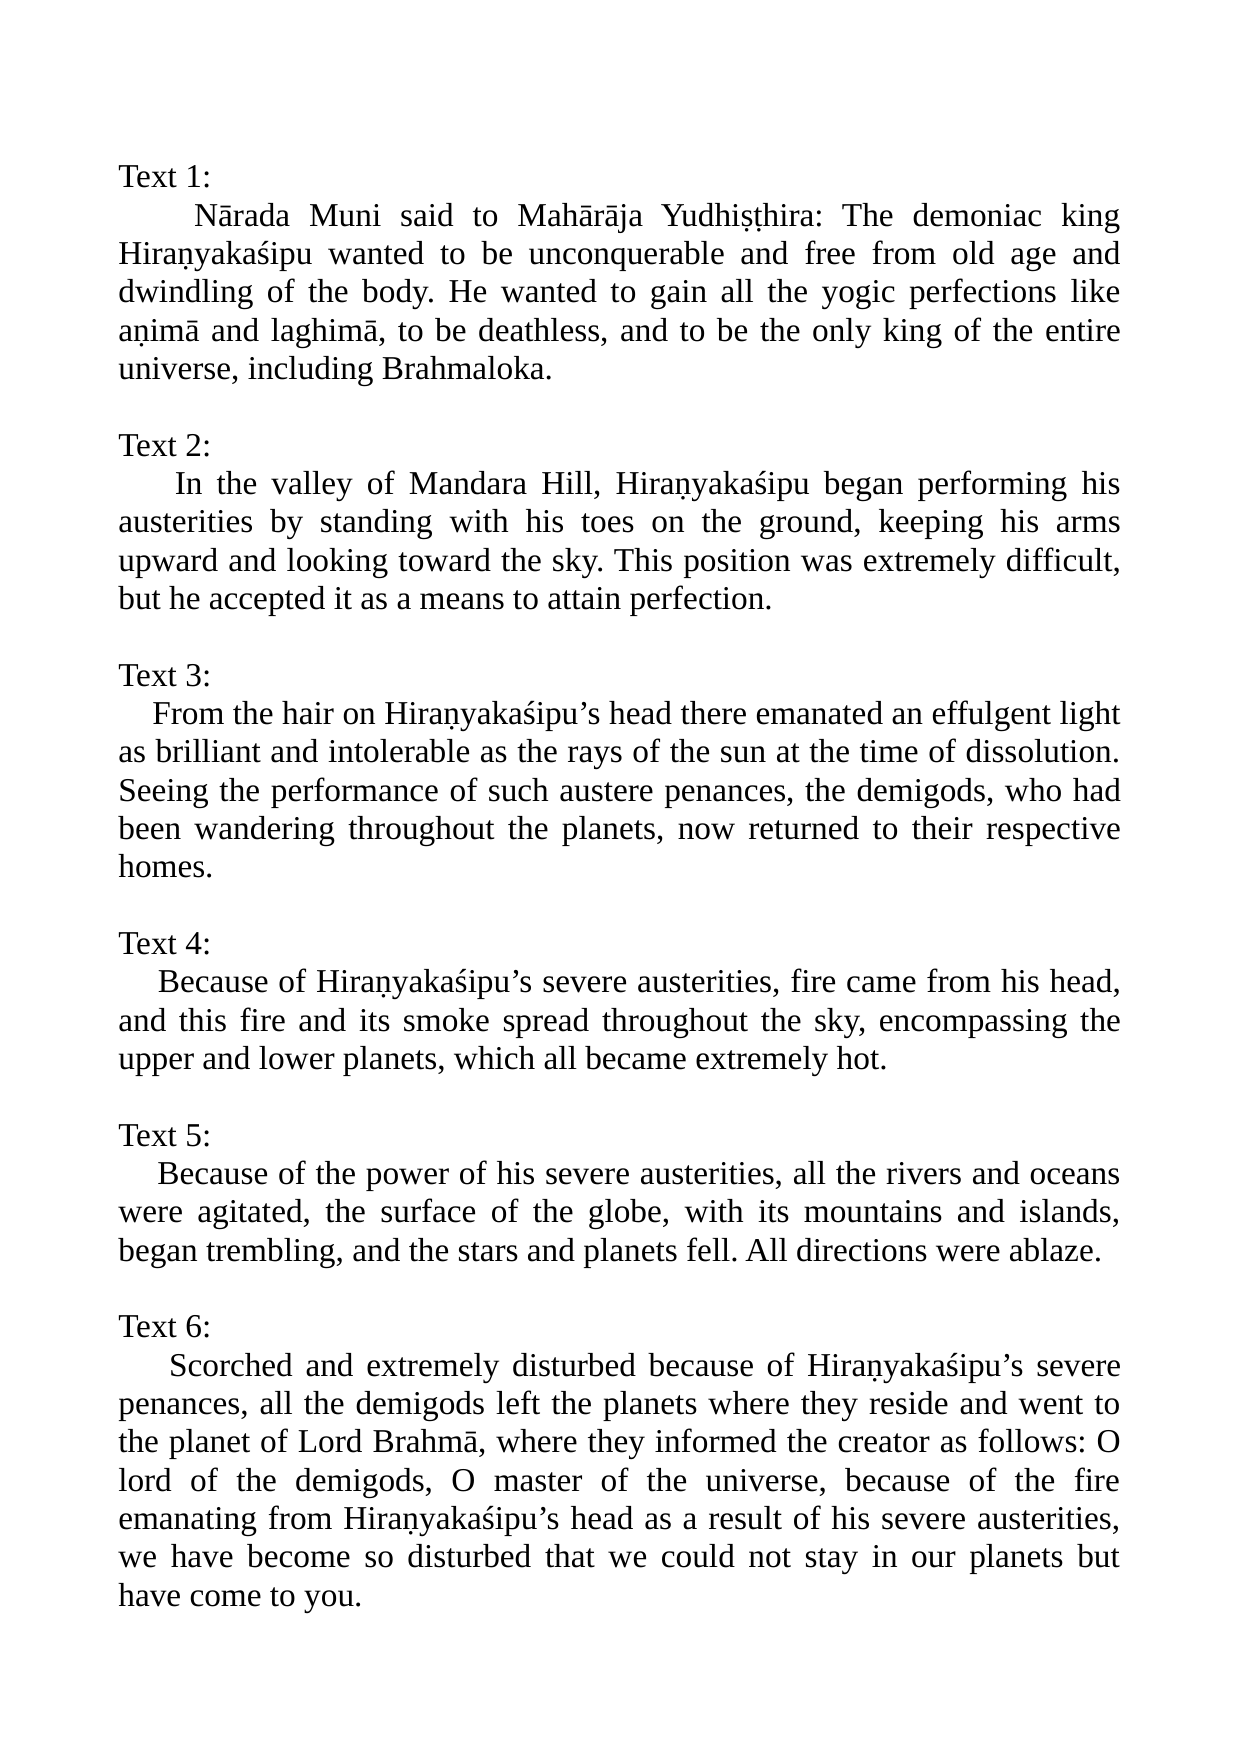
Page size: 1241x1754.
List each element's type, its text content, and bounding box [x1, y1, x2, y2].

text Text 5: [118, 1115, 1122, 1153]
text Scorched and extremely disturbed because of Hiraṇyakaśipu’s severe penances, all the demigods left the planets where they reside and went to the planet of Lord Brahmā, where they informed the creator as follows: O lord of the demigods, O master of the universe, because of the fire emanating from Hiraṇyakaśipu’s head as a result of his severe austerities, we have become so disturbed that we could not stay in our planets but have come to you. [118, 1345, 1122, 1613]
text Text 6: [118, 1306, 1122, 1345]
text Because of the power of his severe austerities, all the rivers and oceans were agitated, the surface of the globe, with its mountains and islands, began trembling, and the stars and planets fell. All directions were ablaze. [118, 1153, 1122, 1268]
text Text 4: [118, 923, 1122, 961]
text From the hair on Hiraṇyakaśipu’s head there emanated an effulgent light as brilliant and intolerable as the rays of the sun at the time of dissolution. Seeing the performance of such austere penances, the demigods, who had been wandering throughout the planets, now returned to their respective homes. [118, 693, 1122, 885]
text Text 3: [118, 655, 1122, 693]
text Text 2: [118, 425, 1122, 463]
text In the valley of Mandara Hill, Hiraṇyakaśipu began performing his austerities by standing with his toes on the ground, keeping his arms upward and looking toward the sky. This position was extremely difficult, but he accepted it as a means to attain perfection. [118, 463, 1122, 616]
text Text 1: [118, 156, 1122, 195]
text Because of Hiraṇyakaśipu’s severe austerities, fire came from his head, and this fire and its smoke spread throughout the sky, encompassing the upper and lower planets, which all became extremely hot. [118, 961, 1122, 1076]
text Nārada Muni said to Mahārāja Yudhiṣṭhira: The demoniac king Hiraṇyakaśipu wanted to be unconquerable and free from old age and dwindling of the body. He wanted to gain all the yogic perfections like aṇimā and laghimā, to be deathless, and to be the only king of the entire universe, including Brahmaloka. [118, 195, 1122, 386]
